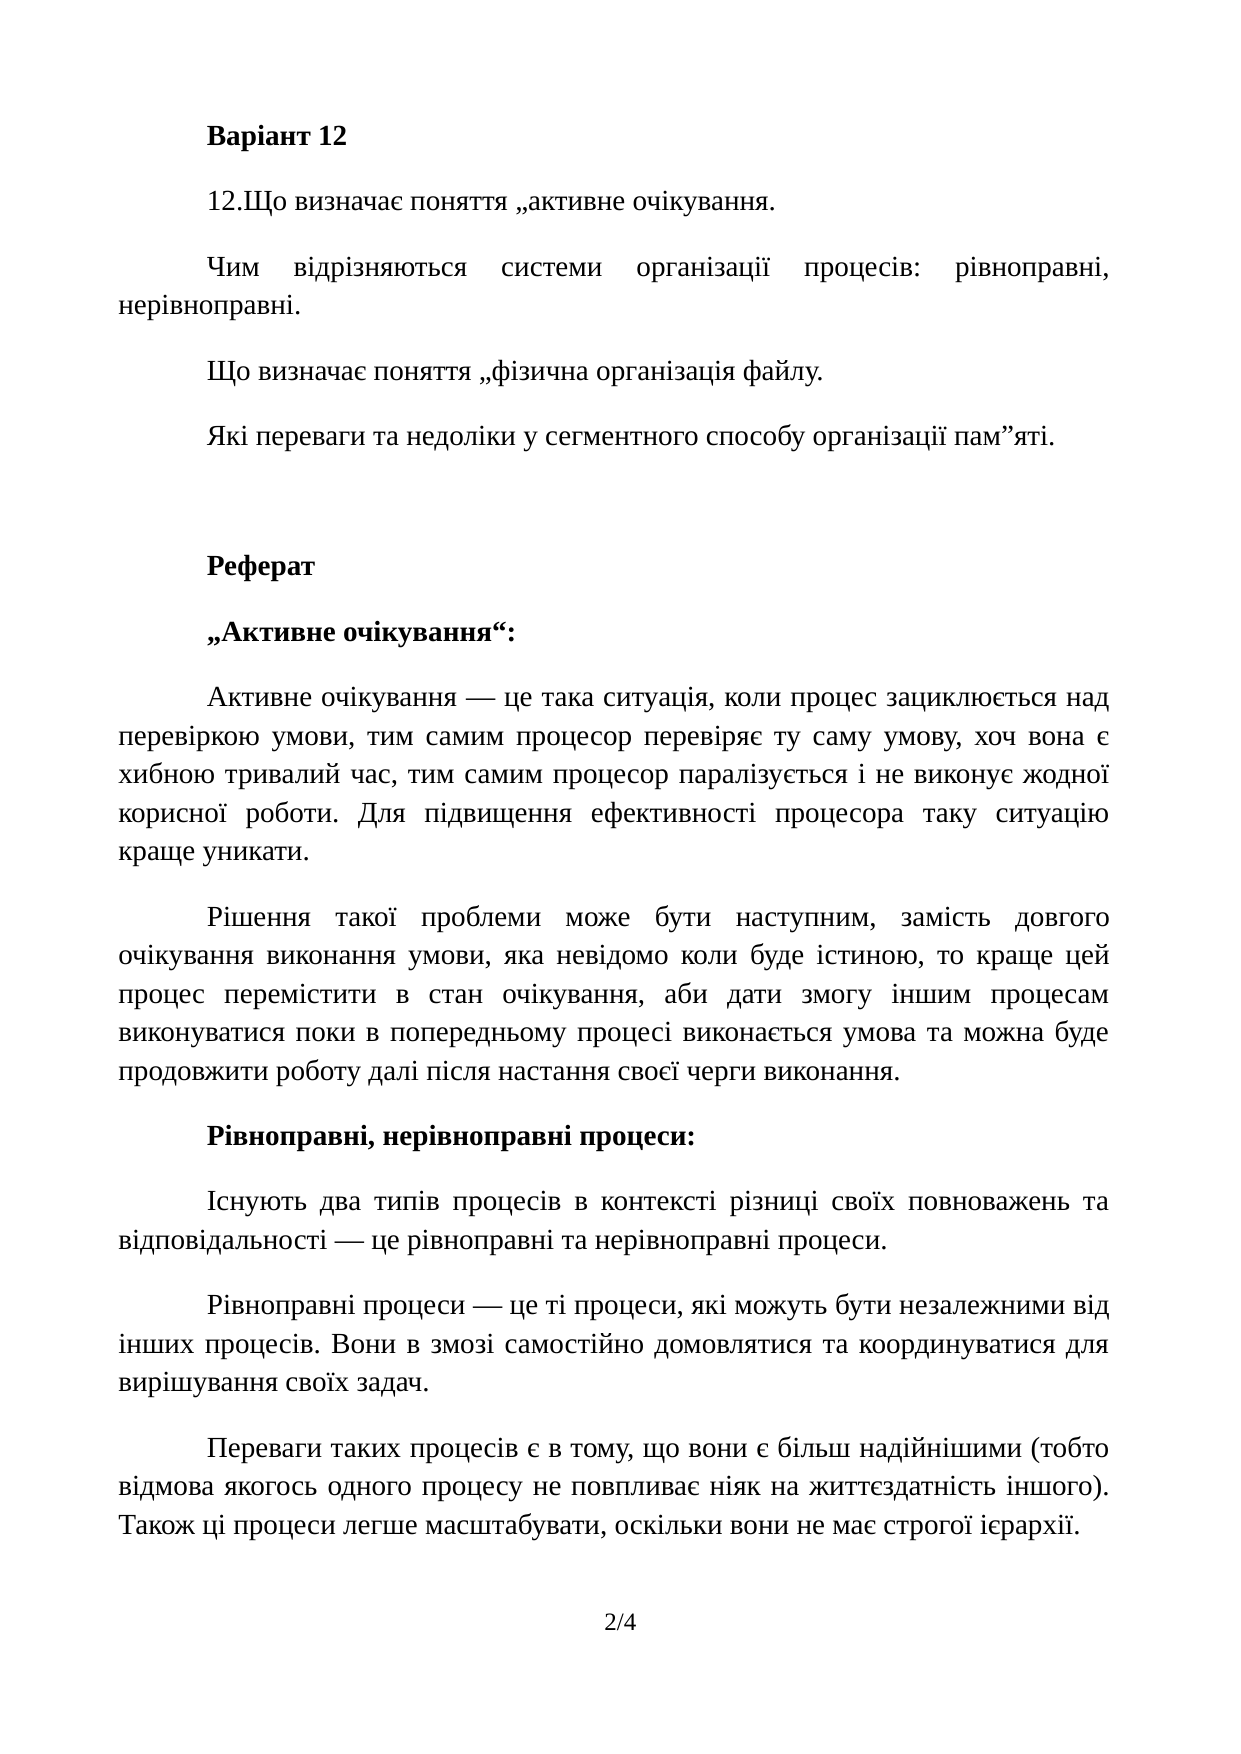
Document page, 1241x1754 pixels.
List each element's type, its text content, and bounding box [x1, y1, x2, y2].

text Варіант 12 [118, 118, 1110, 152]
text Рівноправні процеси — це ті процеси, які можуть бути незалежними від інших процесів. Вони в змозі самостійно домовлятися та координуватися для вирішування своїх задач. [118, 1287, 1110, 1398]
text 12.Що визначає поняття „активне очікування. [118, 183, 1110, 217]
text Рішення такої проблеми може бути наступним, замість довгого очікування виконання умови, яка невідомо коли буде істиною, то краще цей процес перемістити в стан очікування, аби дати змогу іншим процесам виконуватися поки в попередньому процесі виконається умова та можна буде продовжити роботу далі після настання своєї черги виконання. [118, 899, 1110, 1086]
text Що визначає поняття „фізична організація файлу. [118, 353, 1110, 386]
text Реферат [118, 548, 1110, 582]
text Переваги таких процесів є в тому, що вони є більш надійнішими (тобто відмова якогось одного процесу не повпливає ніяк на життєздатність іншого). Також ці процеси легше масштабувати, оскільки вони не має строгої ієрархії. [118, 1430, 1110, 1540]
text Чим відрізняються системи організації процесів: рівноправні, нерівноправні. [118, 249, 1110, 321]
text Рівноправні, нерівноправні процеси: [118, 1118, 1110, 1152]
text Існують два типів процесів в контексті різниці своїх повноважень та відповідальності — це рівноправні та нерівноправні процеси. [118, 1183, 1110, 1256]
text „Активне очікування“: [118, 614, 1110, 647]
text Які переваги та недоліки у сегментного способу організації пам”яті. [118, 418, 1110, 451]
text Активне очікування — це така ситуація, коли процес зациклюється над перевіркою умови, тим самим процесор перевіряє ту саму умову, хоч вона є хибною тривалий час, тим самим процесор паралізується і не виконує жодної корисної роботи. Для підвищення ефективності процесора таку ситуацію краще уникати. [118, 679, 1110, 867]
